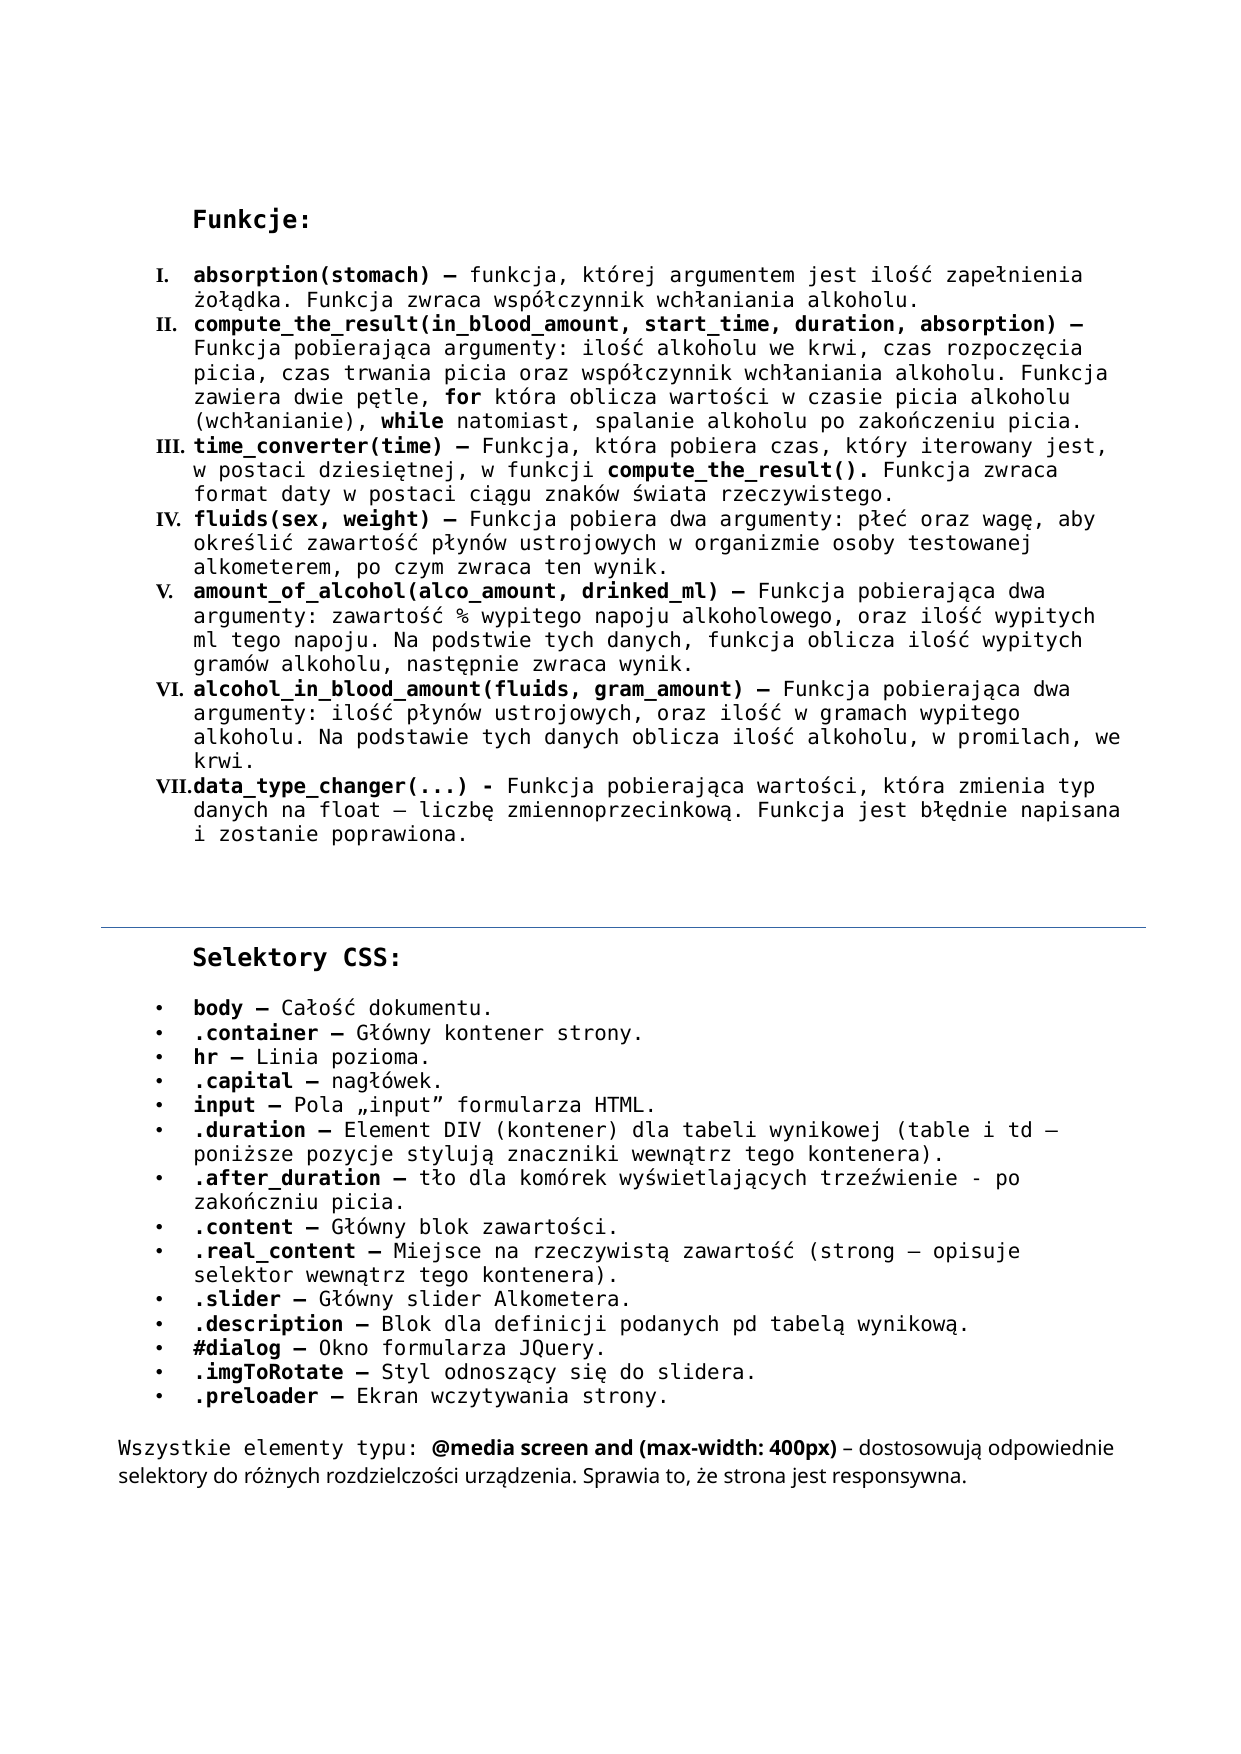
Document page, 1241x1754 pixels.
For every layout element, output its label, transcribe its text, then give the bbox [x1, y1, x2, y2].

list .container – Główny kontener strony. [156, 1021, 1122, 1045]
list input – Pola „input” formularza HTML. [156, 1093, 1122, 1118]
text Wszystkie elementy typu: @media screen and (max-width: 400px) – dostosowują odpowiednie selektory do różnych rozdzielczości urządzenia. Sprawia to, że strona jest responsywna. [118, 1433, 1122, 1490]
list .capital – nagłówek. [156, 1069, 1122, 1093]
list fluids(sex, weight) – Funkcja pobiera dwa argumenty: płeć oraz wagę, aby określić zawartość płynów ustrojowych w organizmie osoby testowanej alkometerem, po czym zwraca ten wynik. [156, 506, 1122, 579]
list .description – Blok dla definicji podanych pd tabelą wynikową. [156, 1312, 1122, 1336]
list #dialog – Okno formularza JQuery. [156, 1336, 1122, 1360]
list .slider – Główny slider Alkometera. [156, 1287, 1122, 1312]
list amount_of_alcohol(alco_amount, drinked_ml) – Funkcja pobierająca dwa argumenty: zawartość % wypitego napoju alkoholowego, oraz ilość wypitych ml tego napoju. Na podstwie tych danych, funkcja oblicza ilość wypitych gramów alkoholu, następnie zwraca wynik. [156, 579, 1122, 677]
text Funkcje: [118, 205, 1122, 234]
list alcohol_in_blood_amount(fluids, gram_amount) – Funkcja pobierająca dwa argumenty: ilość płynów ustrojowych, oraz ilość w gramach wypitego alkoholu. Na podstawie tych danych oblicza ilość alkoholu, w promilach, we krwi. [156, 677, 1122, 774]
list .imgToRotate – Styl odnoszący się do slidera. [156, 1360, 1122, 1384]
list compute_the_result(in_blood_amount, start_time, duration, absorption) – Funkcja pobierająca argumenty: ilość alkoholu we krwi, czas rozpoczęcia picia, czas trwania picia oraz współczynnik wchłaniania alkoholu. Funkcja zawiera dwie pętle, for która oblicza wartości w czasie picia alkoholu (wchłanianie), while natomiast, spalanie alkoholu po zakończeniu picia. [156, 312, 1122, 433]
list body – Całość dokumentu. [156, 996, 1122, 1021]
list .after_duration – tło dla komórek wyświetlających trzeźwienie - po zakończniu picia. [156, 1166, 1122, 1215]
list .real_content – Miejsce na rzeczywistą zawartość (strong – opisuje selektor wewnątrz tego kontenera). [156, 1239, 1122, 1287]
list .content – Główny blok zawartości. [156, 1215, 1122, 1239]
list absorption(stomach) – funkcja, której argumentem jest ilość zapełnienia żołądka. Funkcja zwraca współczynnik wchłaniania alkoholu. [156, 263, 1122, 312]
list .duration – Element DIV (kontener) dla tabeli wynikowej (table i td – poniższe pozycje stylują znaczniki wewnątrz tego kontenera). [156, 1118, 1122, 1166]
list time_converter(time) – Funkcja, która pobiera czas, który iterowany jest, w postaci dziesiętnej, w funkcji compute_the_result(). Funkcja zwraca format daty w postaci ciągu znaków świata rzeczywistego. [156, 433, 1122, 506]
list data_type_changer(...) - Funkcja pobierająca wartości, która zmienia typ danych na float – liczbę zmiennoprzecinkową. Funkcja jest błędnie napisana i zostanie poprawiona. [156, 774, 1122, 847]
list hr – Linia pozioma. [156, 1045, 1122, 1069]
list .preloader – Ekran wczytywania strony. [156, 1384, 1122, 1409]
text Selektory CSS: [118, 943, 1122, 972]
